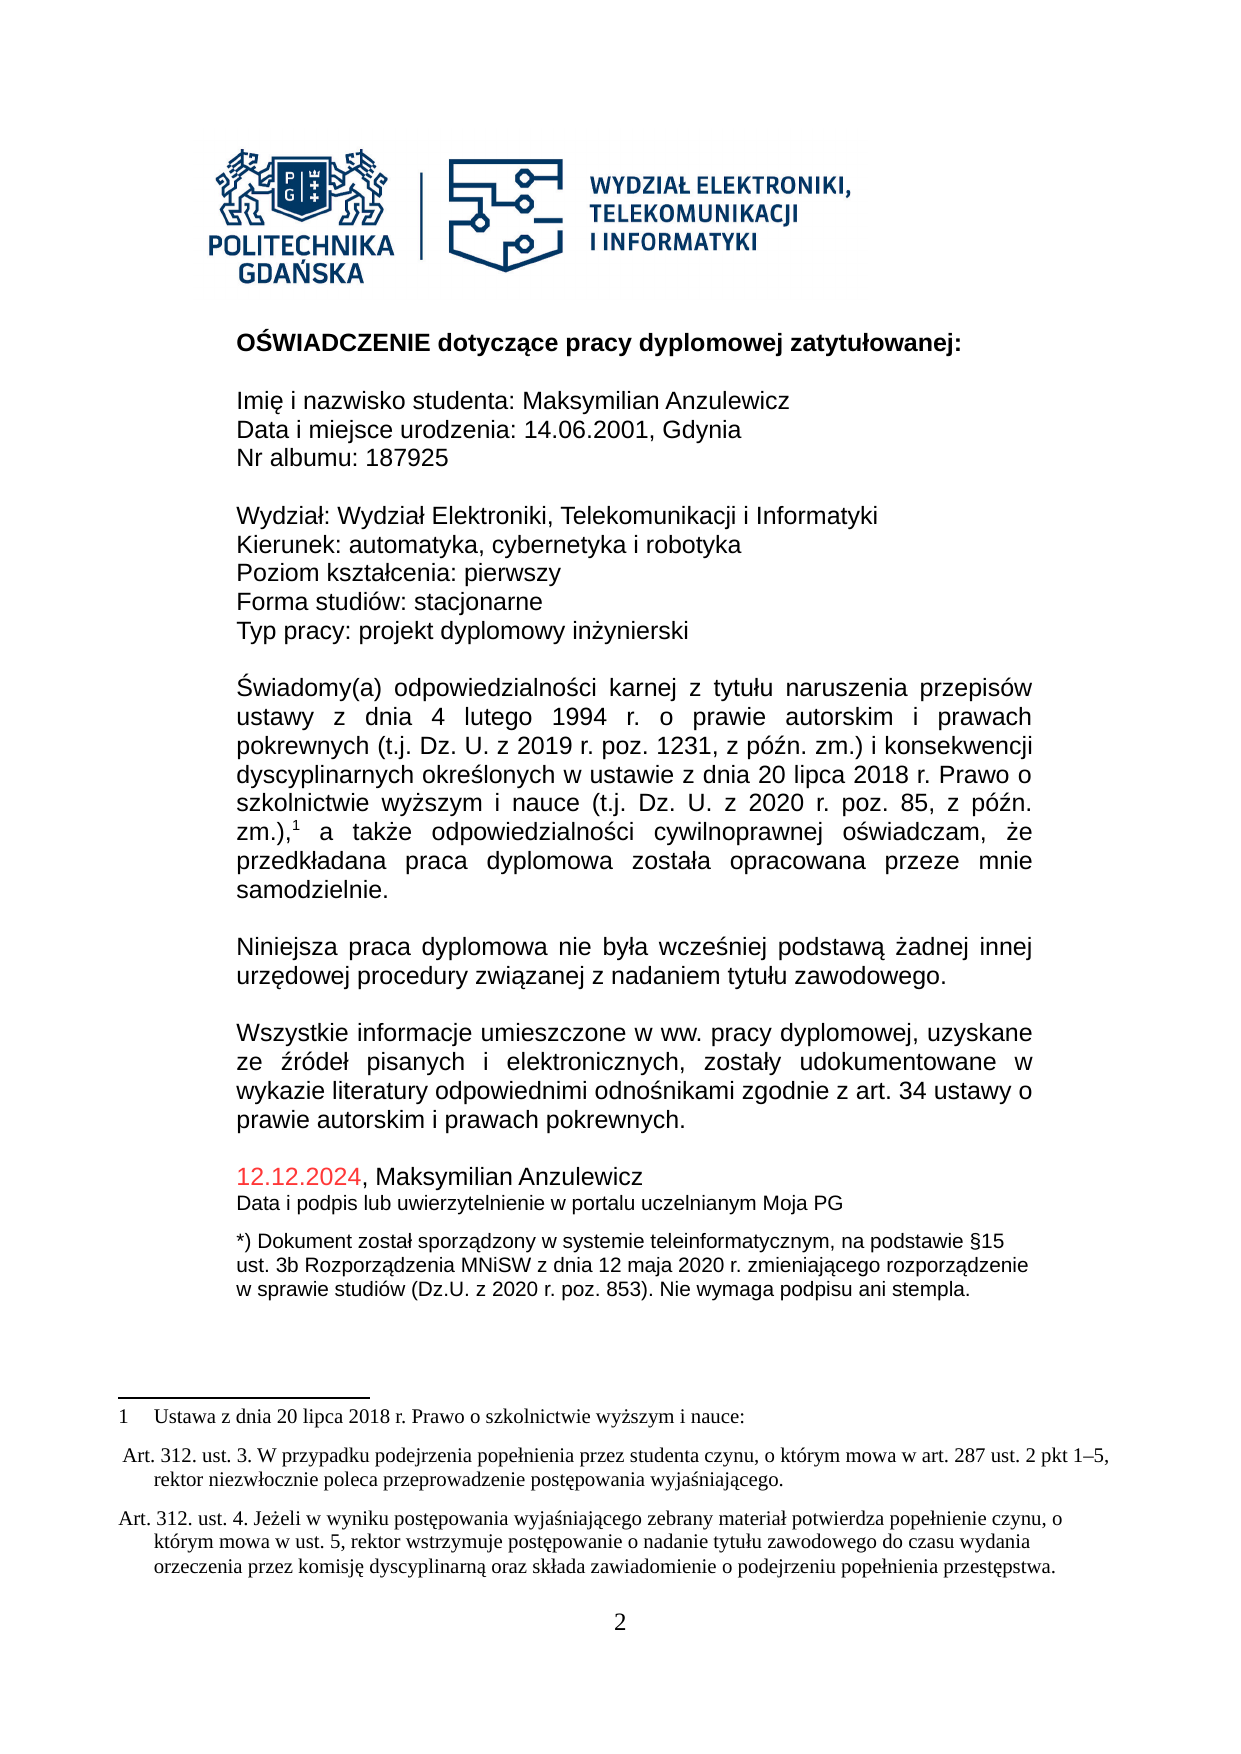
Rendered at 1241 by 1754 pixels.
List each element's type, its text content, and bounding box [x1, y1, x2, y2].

text *) Dokument został sporządzony w systemie teleinformatycznym, na podstawie §15 ust. 3b Rozporządzenia MNiSW z dnia 12 maja 2020 r. zmieniającego rozporządzenie w sprawie studiów (Dz.U. z 2020 r. poz. 853). Nie wymaga podpisu ani stempla. [236, 1229, 1033, 1301]
text Wydział: Wydział Elektroniki, Telekomunikacji i Informatyki [236, 501, 1033, 529]
text Kierunek: automatyka, cybernetyka i robotyka [236, 529, 1033, 558]
text 12.12.2024, Maksymilian Anzulewicz [236, 1162, 1033, 1191]
text Data i podpis lub uwierzytelnienie w portalu uczelnianym Moja PG [236, 1191, 1033, 1215]
text Art. 312. ust. 3. W przypadku podejrzenia popełnienia przez studenta czynu, o którym mowa w art. 287 ust. 2 pkt 1–5, rektor niezwłocznie poleca przeprowadzenie postępowania wyjaśniającego. [118, 1443, 1122, 1491]
text Nr albumu: 187925 [236, 443, 1033, 472]
text Ustawa z dnia 20 lipca 2018 r. Prawo o szkolnictwie wyższym i nauce: [118, 1404, 1122, 1428]
text Forma studiów: stacjonarne [236, 587, 1033, 616]
text Data i miejsce urodzenia: 14.06.2001, Gdynia [236, 414, 1033, 443]
picture [192, 128, 869, 300]
text Typ pracy: projekt dyplomowy inżynierski [236, 616, 1033, 644]
text Niniejsza praca dyplomowa nie była wcześniej podstawą żadnej innej urzędowej procedury związanej z nadaniem tytułu zawodowego. [236, 932, 1033, 989]
text Wszystkie informacje umieszczone w ww. pracy dyplomowej, uzyskane ze źródeł pisanych i elektronicznych, zostały udokumentowane w wykazie literatury odpowiednimi odnośnikami zgodnie z art. 34 ustawy o prawie autorskim i prawach pokrewnych. [236, 1018, 1033, 1133]
text Art. 312. ust. 4. Jeżeli w wyniku postępowania wyjaśniającego zebrany materiał potwierdza popełnienie czynu, o którym mowa w ust. 5, rektor wstrzymuje postępowanie o nadanie tytułu zawodowego do czasu wydania orzeczenia przez komisję dyscyplinarną oraz składa zawiadomienie o podejrzeniu popełnienia przestępstwa. [118, 1505, 1122, 1578]
text Poziom kształcenia: pierwszy [236, 558, 1033, 587]
text OŚWIADCZENIE dotyczące pracy dyplomowej zatytułowanej: [236, 328, 1033, 357]
text Imię i nazwisko studenta: Maksymilian Anzulewicz [236, 386, 1033, 414]
text Świadomy(a) odpowiedzialności karnej z tytułu naruszenia przepisów ustawy z dnia 4 lutego 1994 r. o prawie autorskim i prawach pokrewnych (t.j. Dz. U. z 2019 r. poz. 1231, z późn. zm.) i konsekwencji dyscyplinarnych określonych w ustawie z dnia 20 lipca 2018 r. Prawo o szkolnictwie wyższym i nauce (t.j. Dz. U. z 2020 r. poz. 85, z późn. zm.), a także odpowiedzialności cywilnoprawnej oświadczam, że przedkładana praca dyplomowa została opracowana przeze mnie samodzielnie. [236, 673, 1033, 903]
